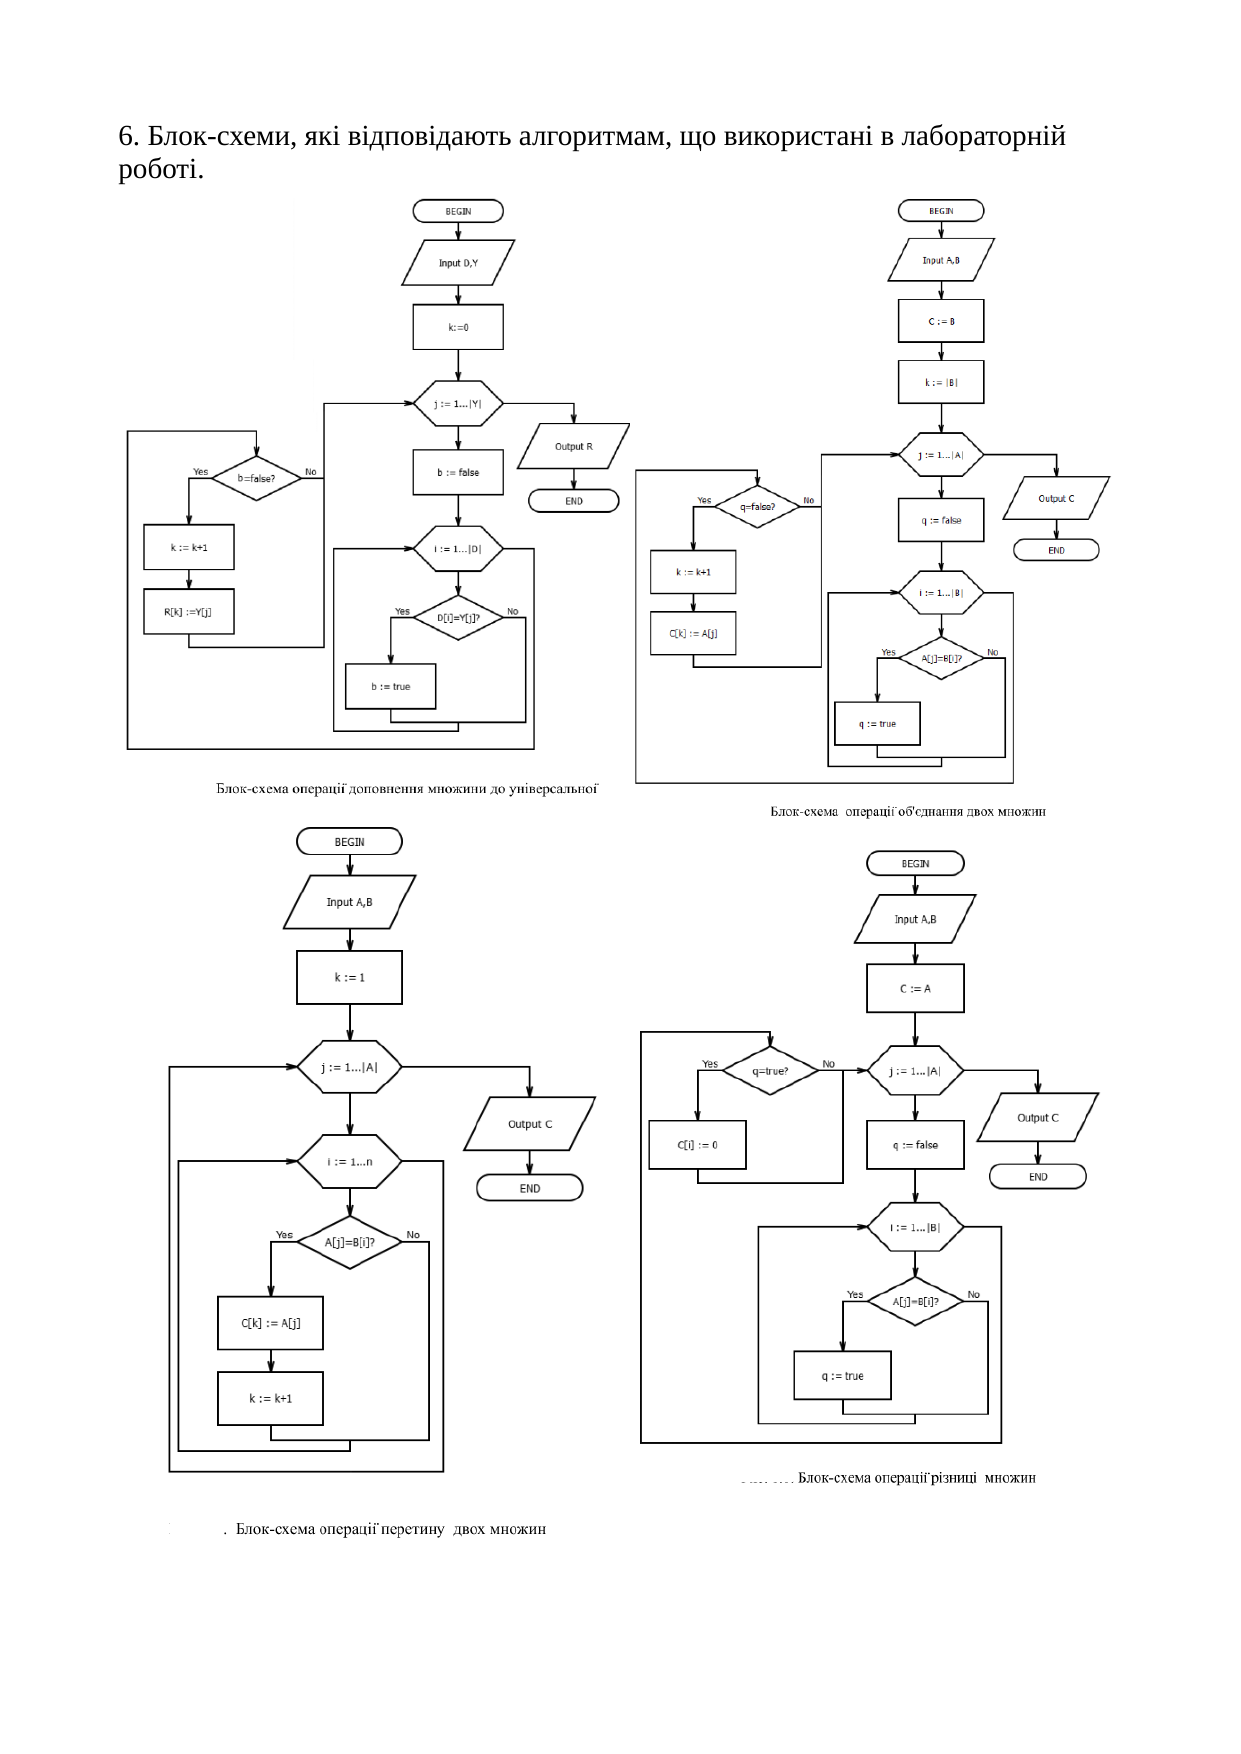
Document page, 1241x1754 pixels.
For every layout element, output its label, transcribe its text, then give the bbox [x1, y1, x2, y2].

text 6. Блок-схеми, які відповідають алгоритмам, що використані в лабораторній роботі. [118, 118, 1122, 185]
picture [118, 189, 1129, 1542]
